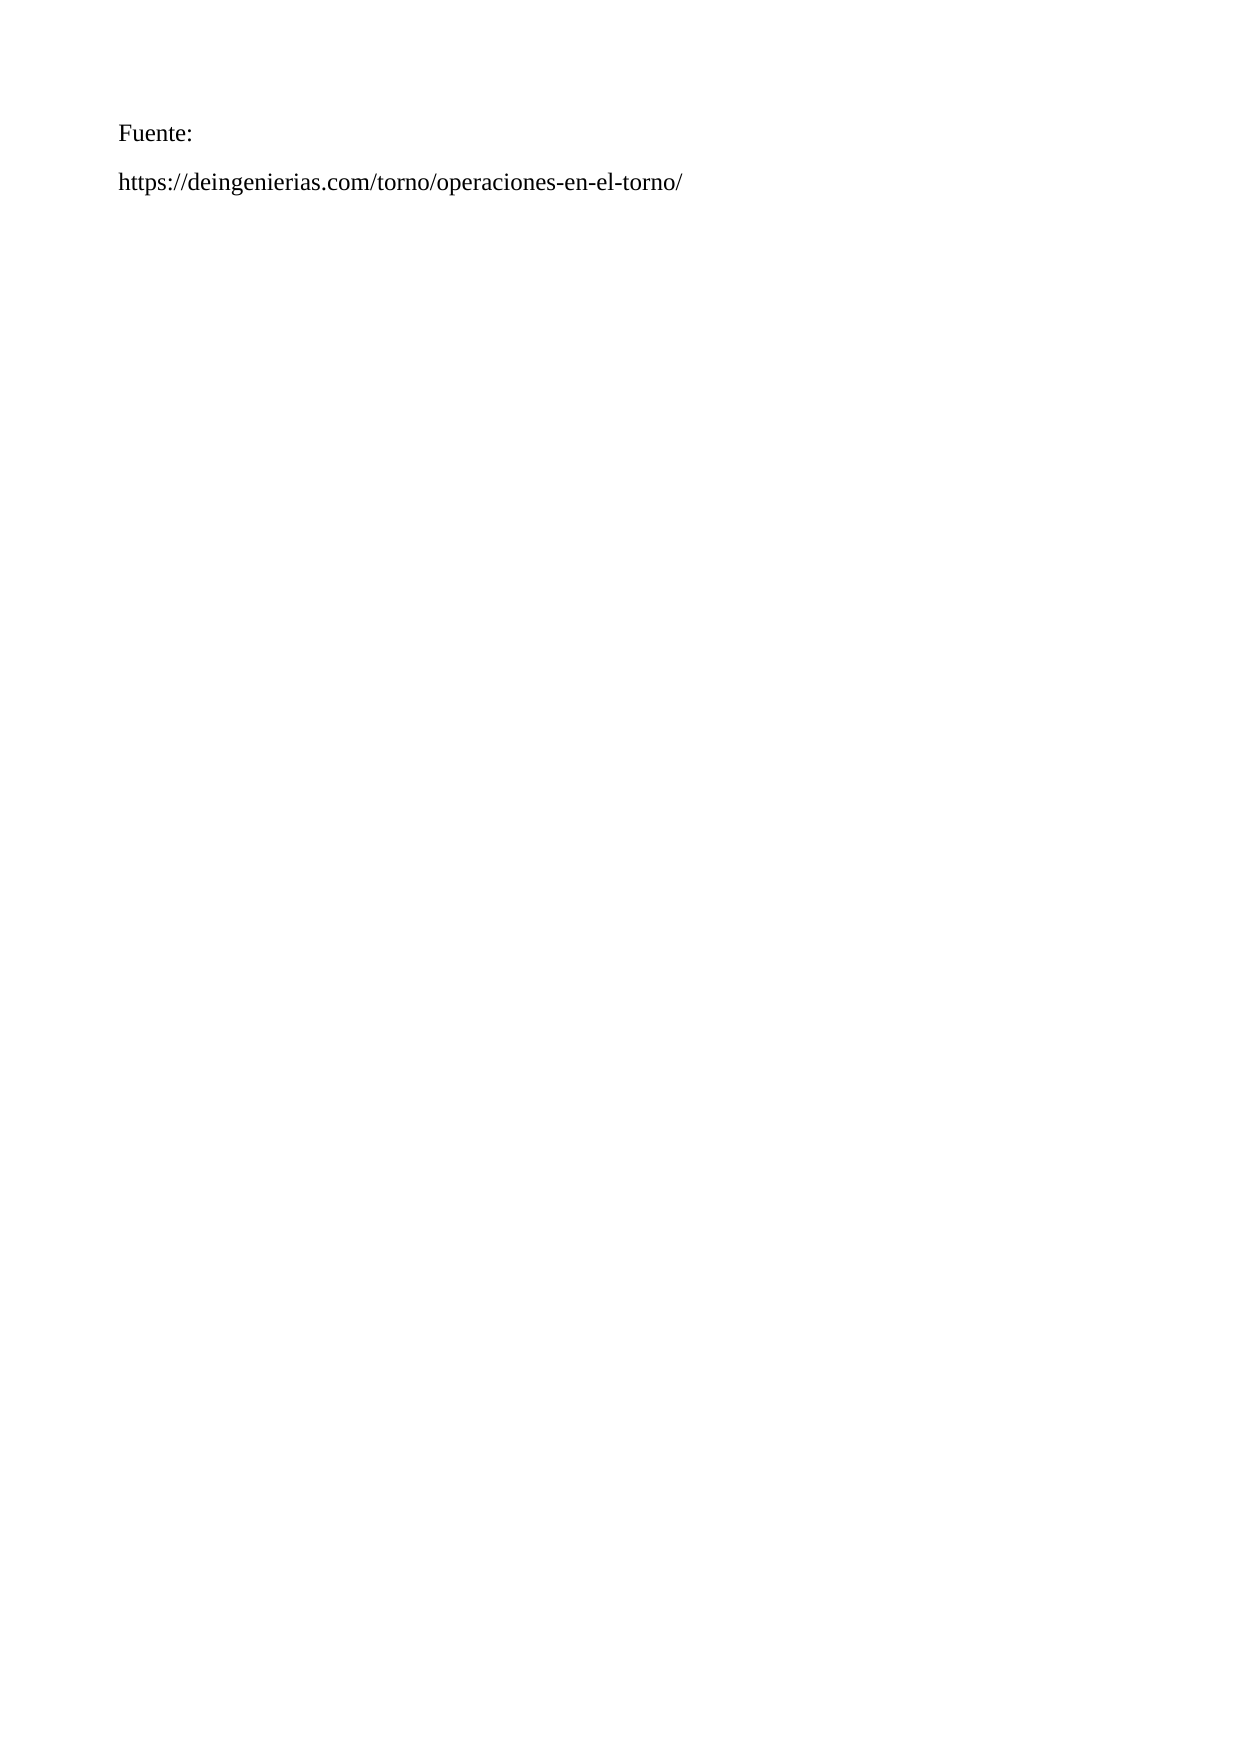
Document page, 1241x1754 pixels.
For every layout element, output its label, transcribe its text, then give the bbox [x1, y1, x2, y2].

text https://deingenierias.com/torno/operaciones-en-el-torno/ [118, 167, 1122, 196]
text Fuente: [118, 118, 1122, 147]
